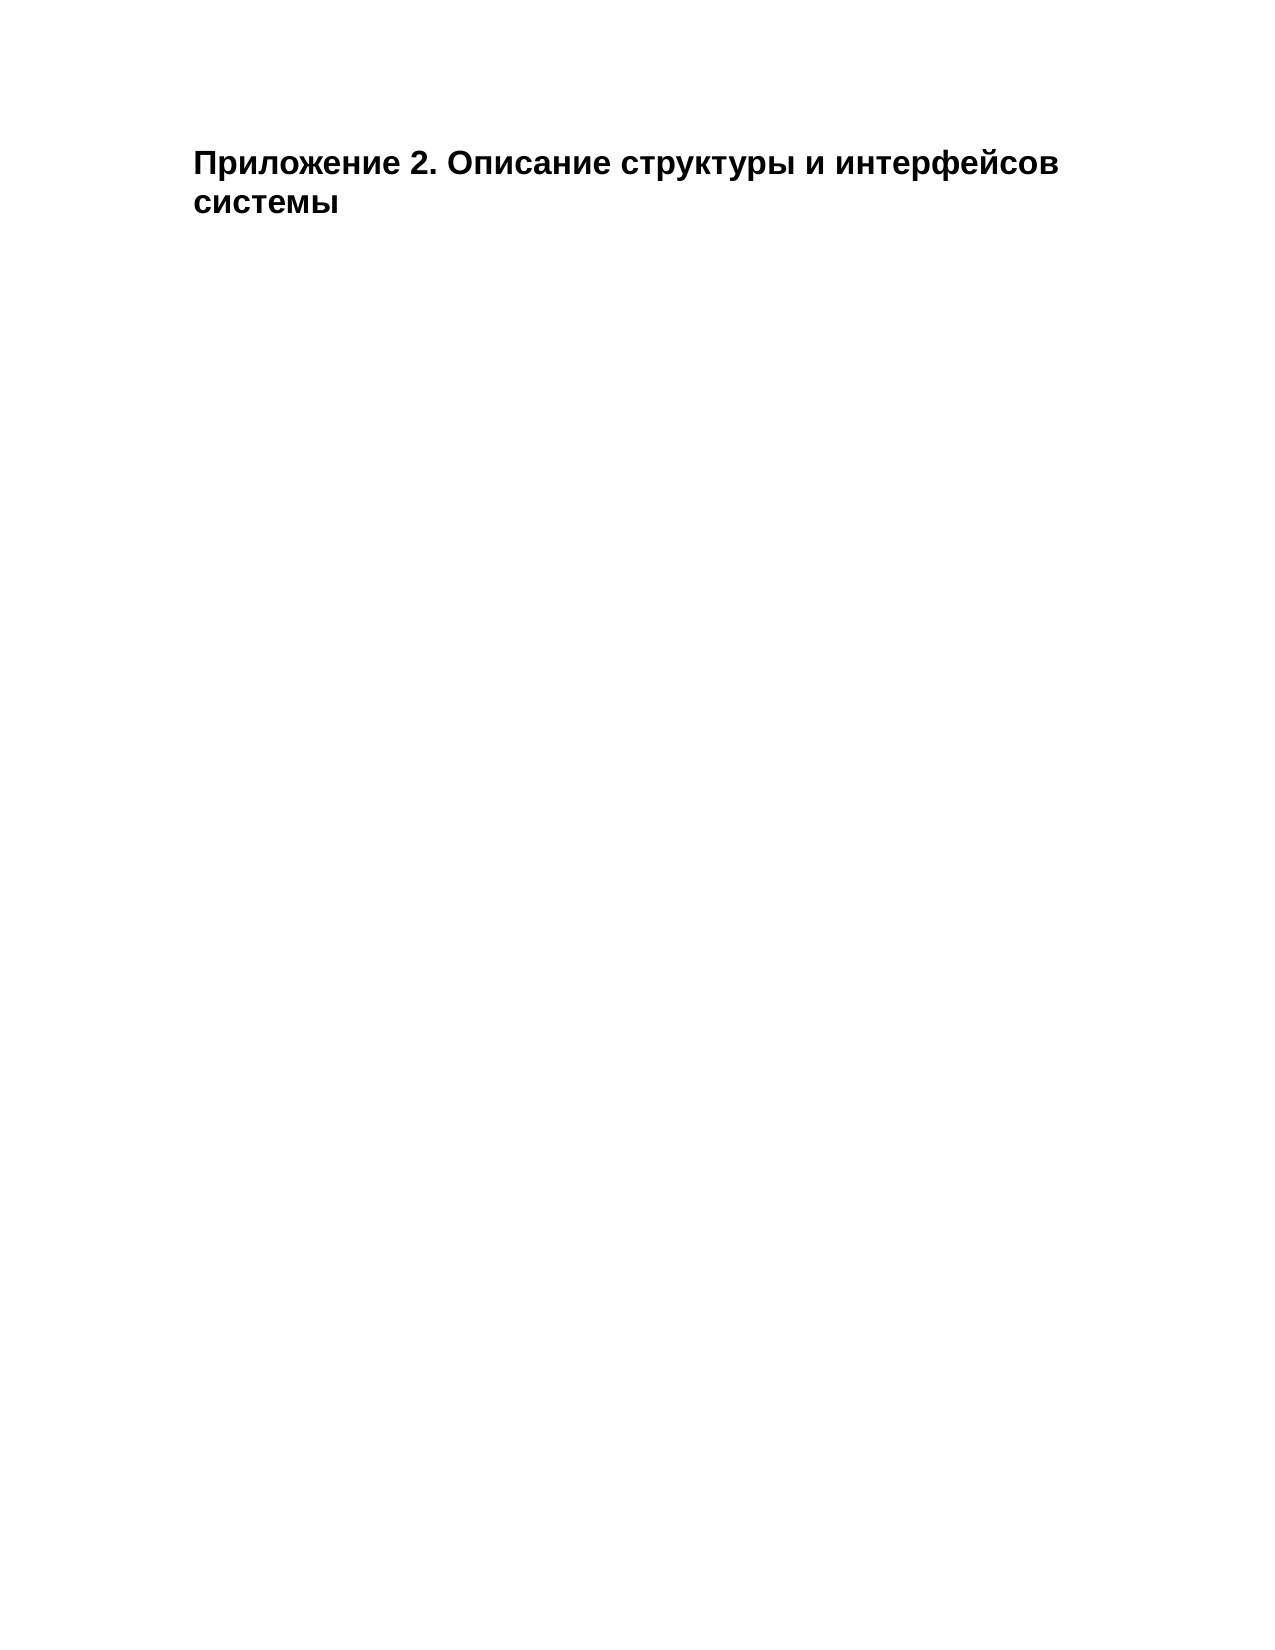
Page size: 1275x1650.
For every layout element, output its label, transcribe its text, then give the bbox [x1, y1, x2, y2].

subtitle Приложение 2. Описание структуры и интерфейсов системы [156, 143, 1157, 220]
